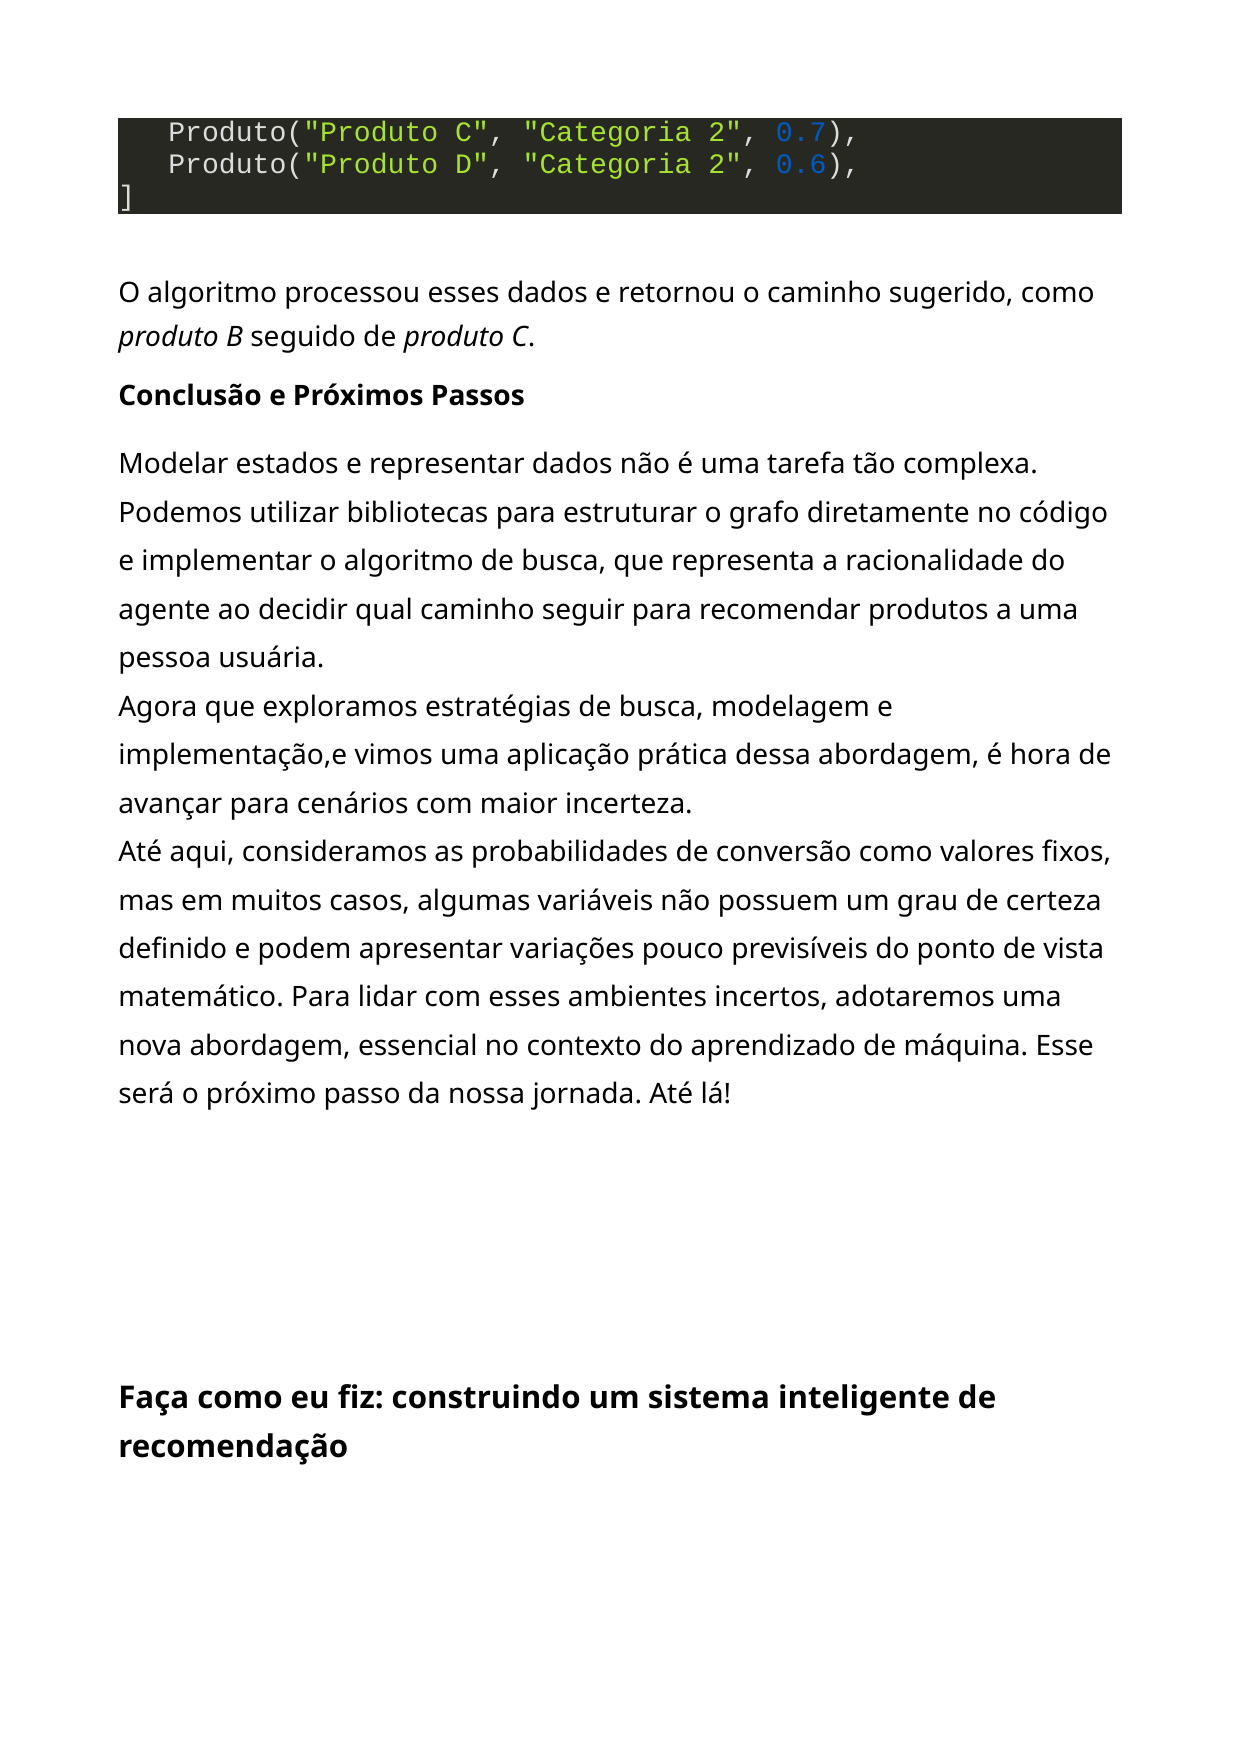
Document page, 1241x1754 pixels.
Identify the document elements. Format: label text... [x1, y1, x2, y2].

text Até aqui, consideramos as probabilidades de conversão como valores fixos, mas em muitos casos, algumas variáveis não possuem um grau de certeza definido e podem apresentar variações pouco previsíveis do ponto de vista matemático. Para lidar com esses ambientes incertos, adotaremos uma nova abordagem, essencial no contexto do aprendizado de máquina. Esse será o próximo passo da nossa jornada. Até lá! [118, 821, 1122, 1112]
text Produto("Produto D", "Categoria 2", 0.6), [118, 150, 1122, 182]
text Produto("Produto C", "Categoria 2", 0.7), [118, 118, 1122, 150]
text O algoritmo processou esses dados e retornou o caminho sugerido, como produto B seguido de produto C. [118, 272, 1122, 355]
text ] [118, 182, 1122, 214]
text Faça como eu fiz: construindo um sistema inteligente de recomendação [118, 1375, 1122, 1467]
text Conclusão e Próximos Passos [118, 375, 1122, 413]
text Agora que exploramos estratégias de busca, modelagem e implementação,e vimos uma aplicação prática dessa abordagem, é hora de avançar para cenários com maior incerteza. [118, 676, 1122, 821]
text Modelar estados e representar dados não é uma tarefa tão complexa. Podemos utilizar bibliotecas para estruturar o grafo diretamente no código e implementar o algoritmo de busca, que representa a racionalidade do agente ao decidir qual caminho seguir para recomendar produtos a uma pessoa usuária. [118, 434, 1122, 676]
